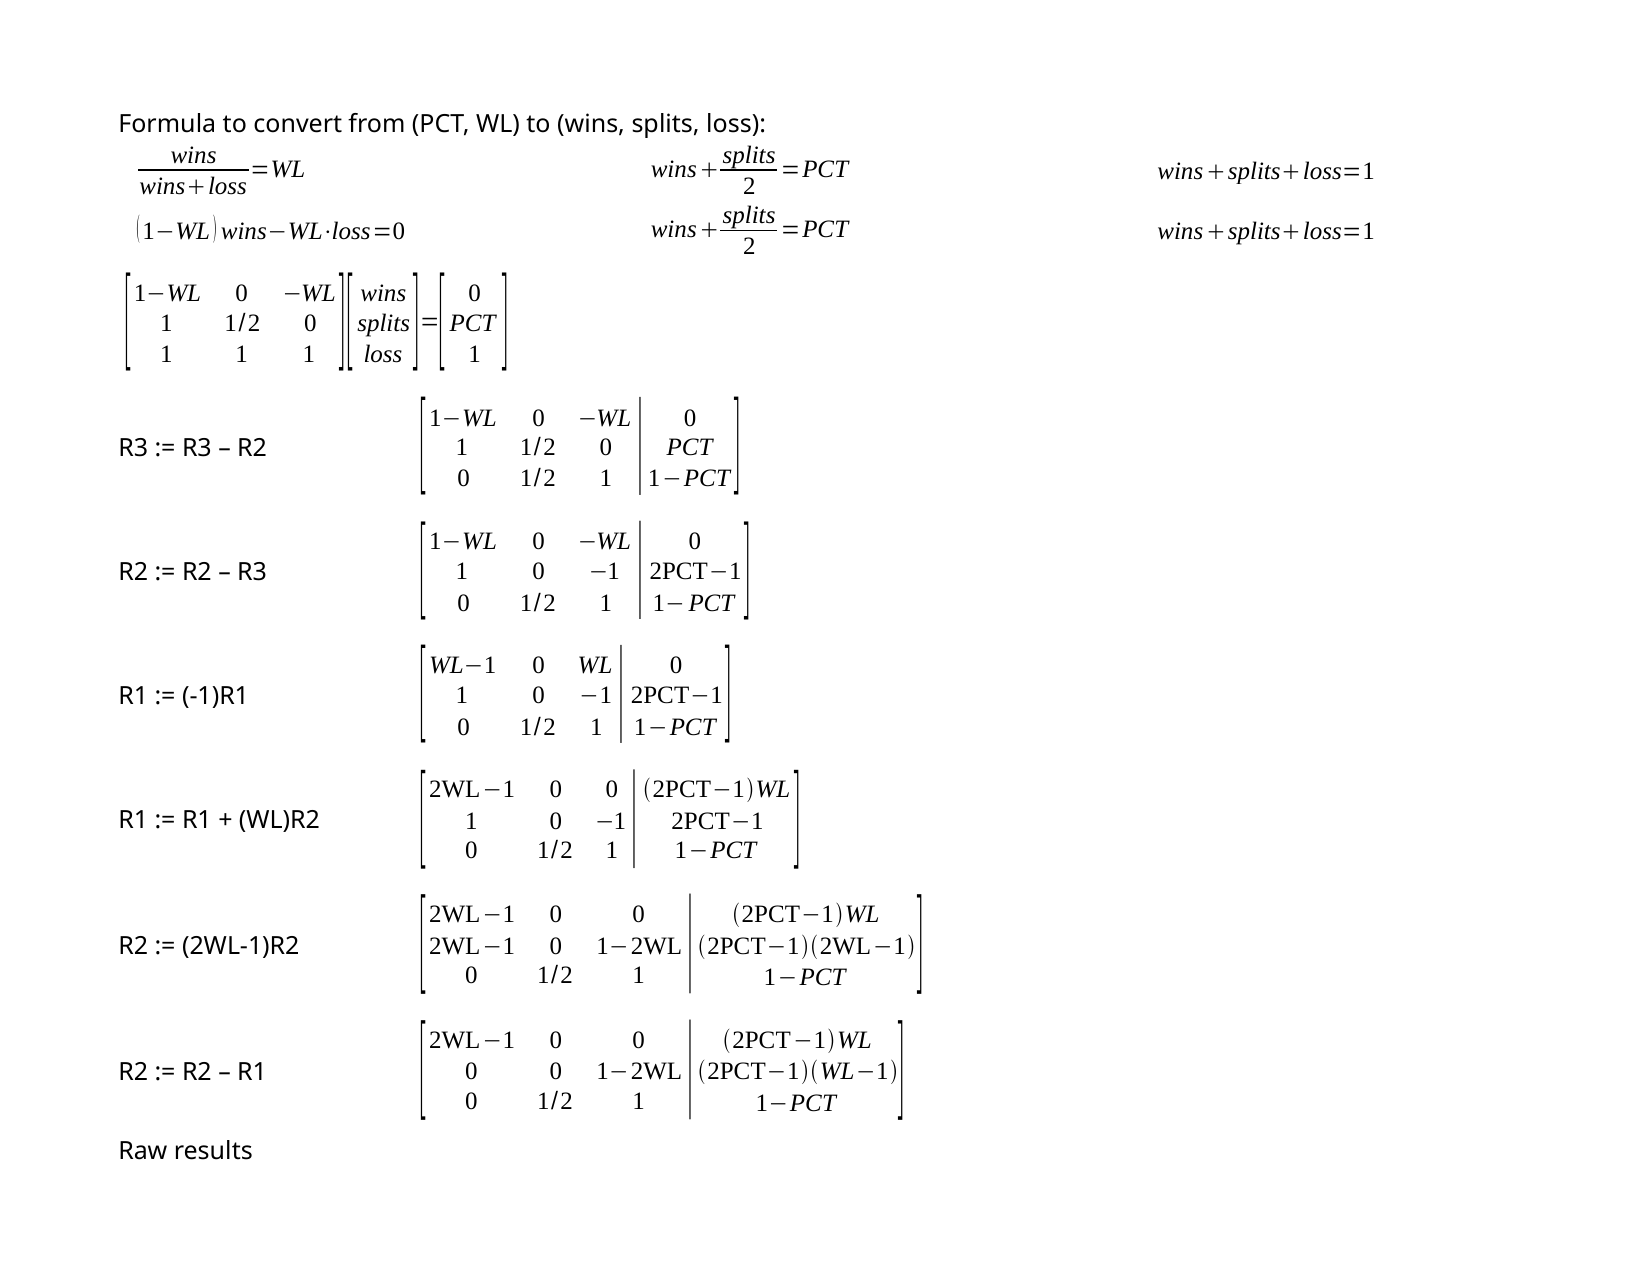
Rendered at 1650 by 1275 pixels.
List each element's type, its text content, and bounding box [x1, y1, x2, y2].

text R2 := (2WL-1)R2 [118, 881, 1532, 1007]
text R2 := R2 – R3 [118, 508, 1532, 632]
text Formula to convert from (PCT, WL) to (wins, splits, loss): [118, 106, 1532, 140]
text R3 := R3 – R2 [118, 384, 1532, 508]
text R1 := R1 + (WL)R2 [118, 757, 1532, 881]
text R2 := R2 – R1 [118, 1007, 1532, 1133]
text Raw results [118, 1133, 1532, 1167]
text R1 := (-1)R1 [118, 632, 1532, 757]
